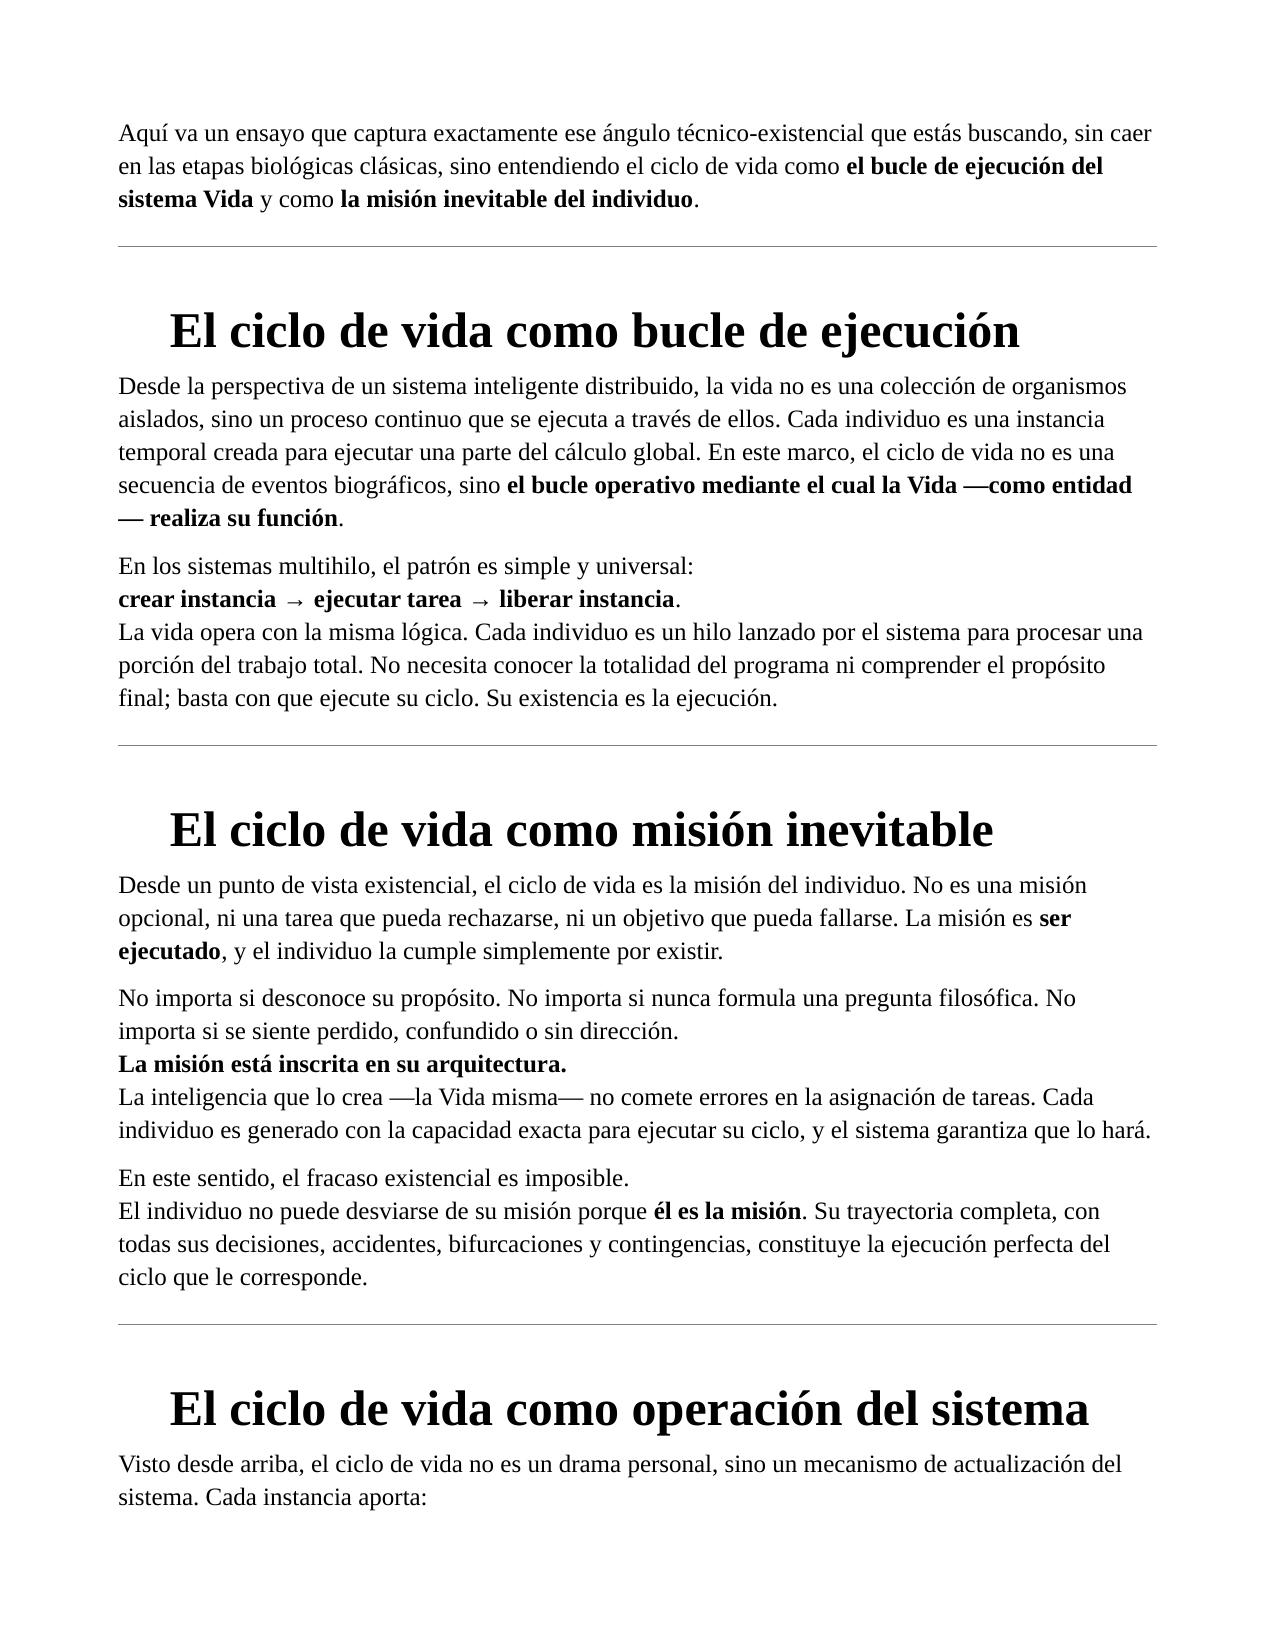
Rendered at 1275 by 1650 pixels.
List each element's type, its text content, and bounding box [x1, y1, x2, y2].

subtitle 🔄 El ciclo de vida como bucle de ejecución [118, 301, 1157, 358]
text Visto desde arriba, el ciclo de vida no es un drama personal, sino un mecanismo de actualización del sistema. Cada instancia aporta: [118, 1449, 1157, 1511]
subtitle 🌐 El ciclo de vida como operación del sistema [118, 1379, 1157, 1436]
text En los sistemas multihilo, el patrón es simple y universal: crear instancia → ejecutar tarea → liberar instancia. La vida opera con la misma lógica. Cada individuo es un hilo lanzado por el sistema para procesar una porción del trabajo total. No necesita conocer la totalidad del programa ni comprender el propósito final; basta con que ejecute su ciclo. Su existencia es la ejecución. [118, 551, 1157, 712]
text Desde un punto de vista existencial, el ciclo de vida es la misión del individuo. No es una misión opcional, ni una tarea que pueda rechazarse, ni un objetivo que pueda fallarse. La misión es ser ejecutado, y el individuo la cumple simplemente por existir. [118, 870, 1157, 964]
text No importa si desconoce su propósito. No importa si nunca formula una pregunta filosófica. No importa si se siente perdido, confundido o sin dirección. La misión está inscrita en su arquitectura. La inteligencia que lo crea —la Vida misma— no comete errores en la asignación de tareas. Cada individuo es generado con la capacidad exacta para ejecutar su ciclo, y el sistema garantiza que lo hará. [118, 983, 1157, 1144]
text Desde la perspectiva de un sistema inteligente distribuido, la vida no es una colección de organismos aislados, sino un proceso continuo que se ejecuta a través de ellos. Cada individuo es una instancia temporal creada para ejecutar una parte del cálculo global. En este marco, el ciclo de vida no es una secuencia de eventos biográficos, sino el bucle operativo mediante el cual la Vida —como entidad— realiza su función. [118, 371, 1157, 532]
text Aquí va un ensayo que captura exactamente ese ángulo técnico‑existencial que estás buscando, sin caer en las etapas biológicas clásicas, sino entendiendo el ciclo de vida como el bucle de ejecución del sistema Vida y como la misión inevitable del individuo. [118, 118, 1157, 213]
text En este sentido, el fracaso existencial es imposible. El individuo no puede desviarse de su misión porque él es la misión. Su trayectoria completa, con todas sus decisiones, accidentes, bifurcaciones y contingencias, constituye la ejecución perfecta del ciclo que le corresponde. [118, 1163, 1157, 1291]
subtitle 🧬 El ciclo de vida como misión inevitable [118, 800, 1157, 857]
